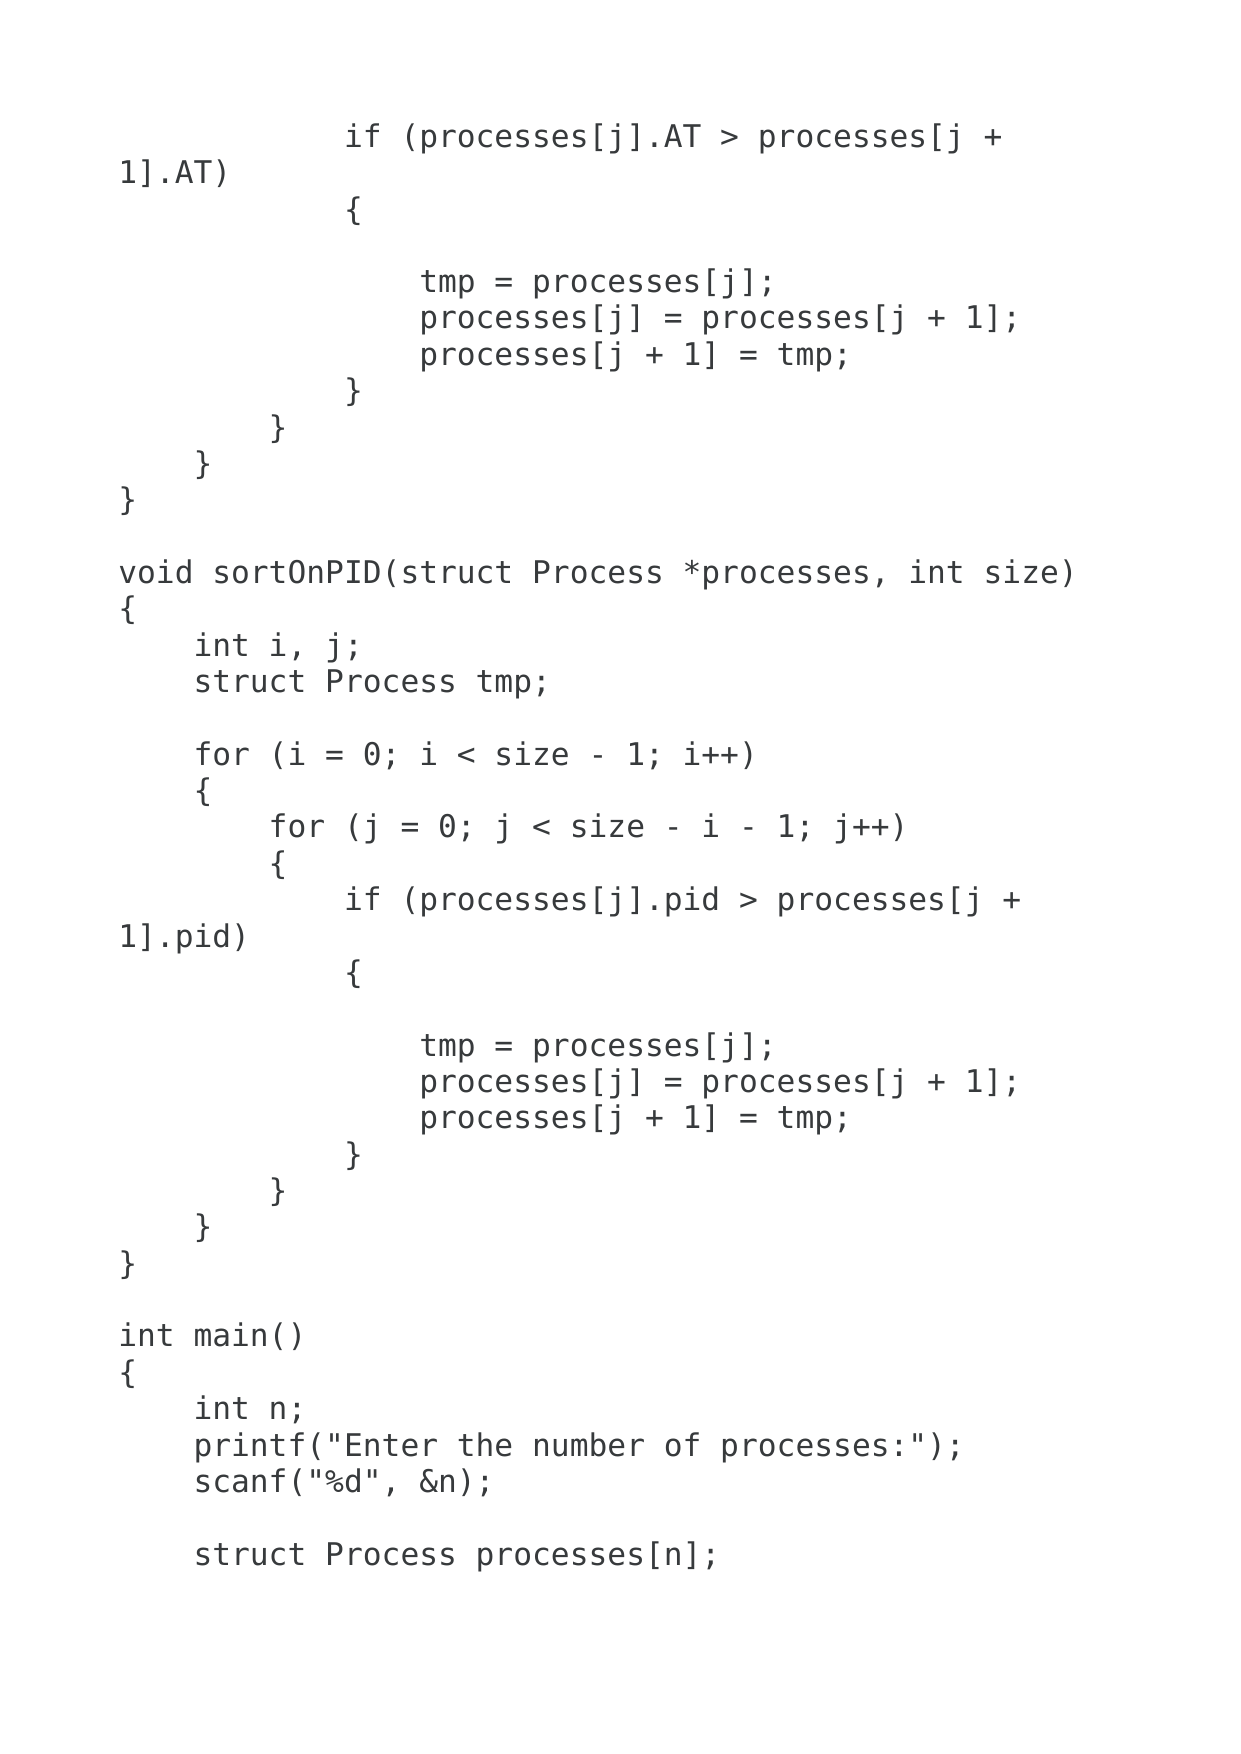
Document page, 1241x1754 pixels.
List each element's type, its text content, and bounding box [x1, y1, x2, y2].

text } [118, 1136, 1122, 1172]
text int i, j; [118, 627, 1122, 663]
text { [118, 954, 1122, 991]
text } [118, 1172, 1122, 1209]
text for (j = 0; j < size - i - 1; j++) [118, 809, 1122, 845]
text tmp = processes[j]; [118, 1027, 1122, 1063]
text int main() [118, 1318, 1122, 1354]
text processes[j] = processes[j + 1]; [118, 300, 1122, 336]
text struct Process tmp; [118, 663, 1122, 700]
text } [118, 482, 1122, 518]
text for (i = 0; i < size - 1; i++) [118, 736, 1122, 772]
text scanf("%d", &n); [118, 1463, 1122, 1499]
text processes[j + 1] = tmp; [118, 1100, 1122, 1136]
text if (processes[j].pid > processes[j + 1].pid) [118, 882, 1122, 954]
text { [118, 591, 1122, 627]
text } [118, 445, 1122, 482]
text } [118, 373, 1122, 409]
text } [118, 1245, 1122, 1281]
text tmp = processes[j]; [118, 263, 1122, 300]
text } [118, 409, 1122, 445]
text processes[j + 1] = tmp; [118, 336, 1122, 373]
text struct Process processes[n]; [118, 1536, 1122, 1572]
text processes[j] = processes[j + 1]; [118, 1063, 1122, 1100]
text { [118, 191, 1122, 227]
text int n; [118, 1391, 1122, 1427]
text } [118, 1209, 1122, 1245]
text void sortOnPID(struct Process *processes, int size) [118, 554, 1122, 591]
text printf("Enter the number of processes:"); [118, 1427, 1122, 1463]
text { [118, 845, 1122, 882]
text if (processes[j].AT > processes[j + 1].AT) [118, 118, 1122, 191]
text { [118, 772, 1122, 809]
text { [118, 1354, 1122, 1391]
